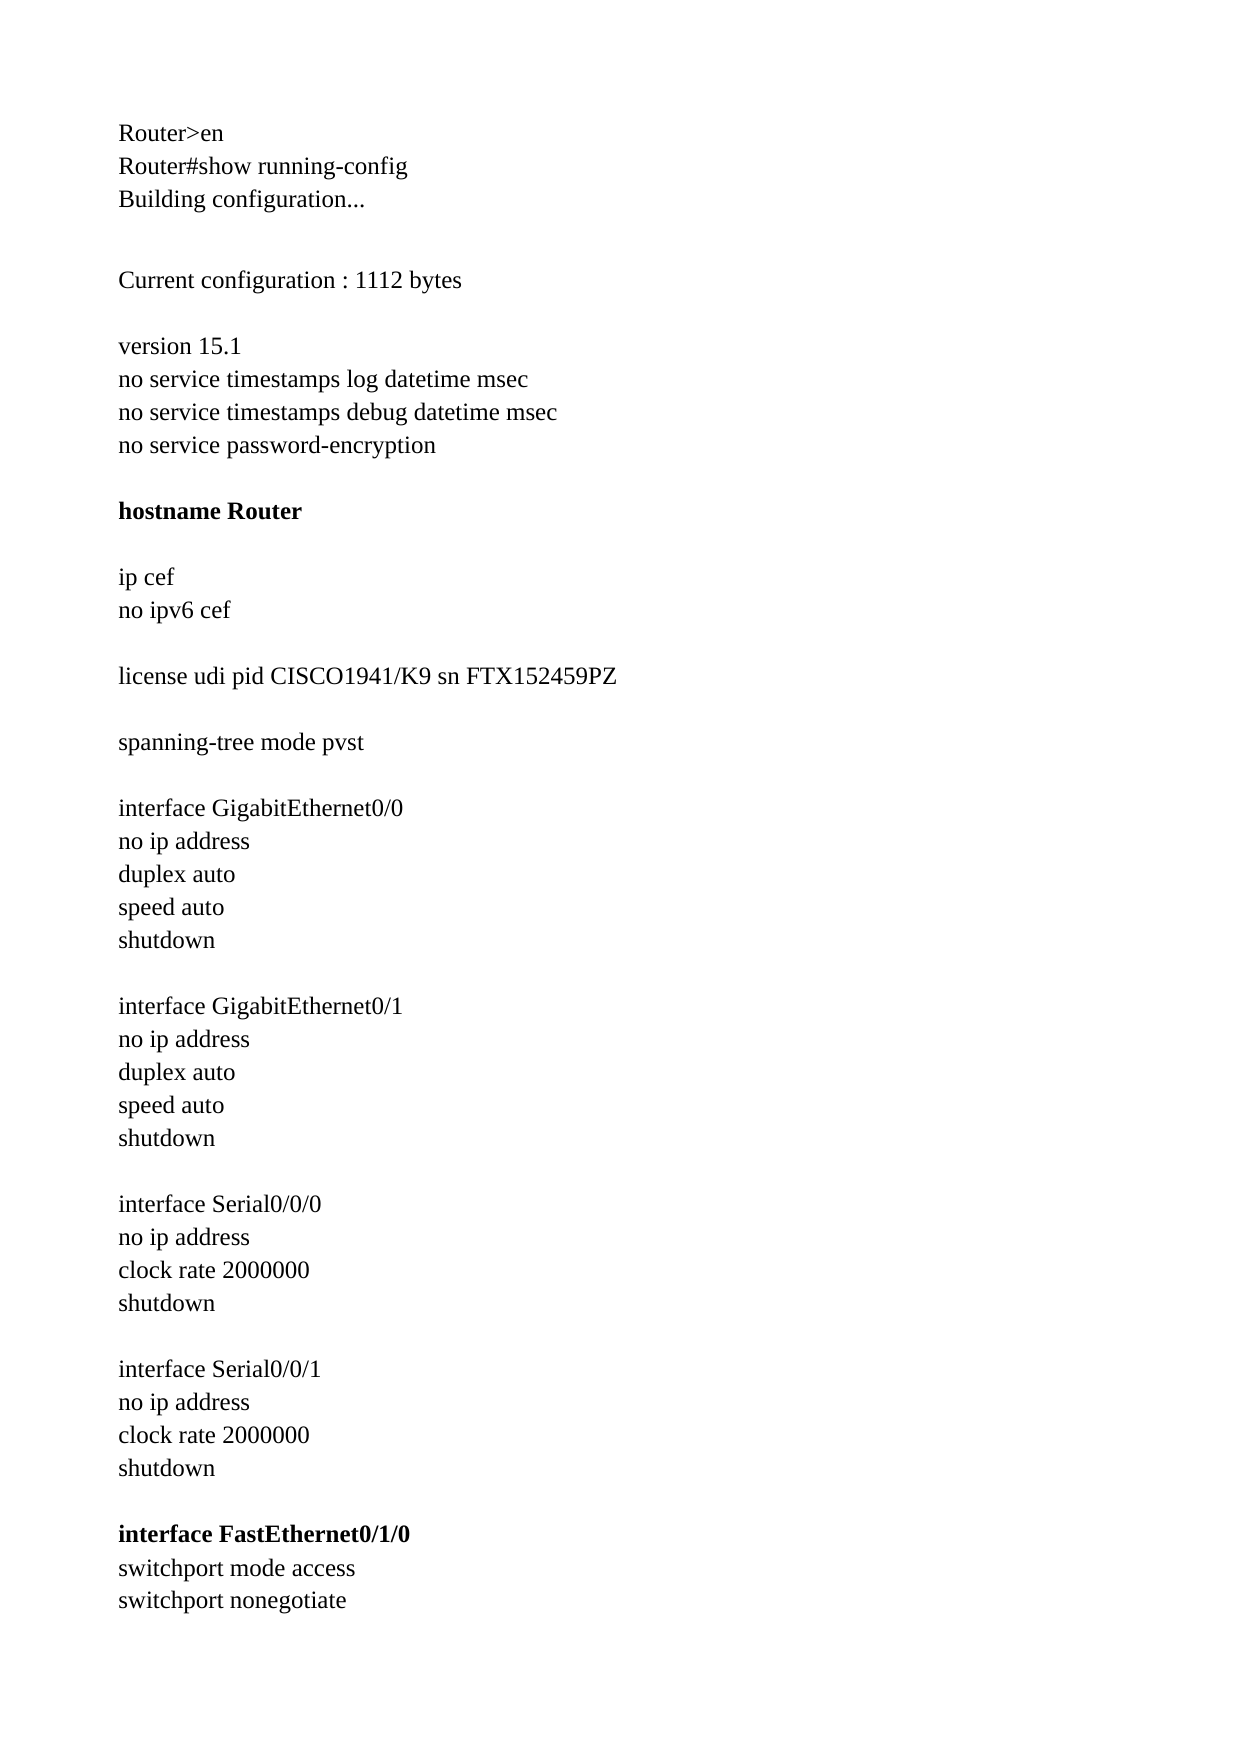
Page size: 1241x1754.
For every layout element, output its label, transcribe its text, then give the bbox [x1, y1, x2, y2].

text shutdown [118, 1288, 1122, 1317]
text clock rate 2000000 [118, 1421, 1122, 1449]
text speed auto [118, 1090, 1122, 1119]
text no ip address [118, 1387, 1122, 1416]
text Router>en [118, 118, 1122, 147]
text shutdown [118, 1123, 1122, 1152]
text speed auto [118, 892, 1122, 921]
text Router#show running-config [118, 151, 1122, 180]
text switchport mode access [118, 1553, 1122, 1581]
text duplex auto [118, 1057, 1122, 1086]
text license udi pid CISCO1941/K9 sn FTX152459PZ [118, 661, 1122, 690]
text no ip address [118, 1024, 1122, 1053]
text clock rate 2000000 [118, 1255, 1122, 1284]
text Building configuration... [118, 184, 1122, 213]
text spanning-tree mode pvst [118, 727, 1122, 756]
text interface FastEthernet0/1/0 [118, 1519, 1122, 1548]
text hostname Router [118, 496, 1122, 525]
text interface GigabitEthernet0/1 [118, 991, 1122, 1020]
text shutdown [118, 1453, 1122, 1482]
text shutdown [118, 925, 1122, 954]
text no service timestamps log datetime msec [118, 364, 1122, 393]
text Current configuration : 1112 bytes [118, 265, 1122, 293]
text interface Serial0/0/0 [118, 1189, 1122, 1218]
text no service password-encryption [118, 430, 1122, 459]
text switchport nonegotiate [118, 1586, 1122, 1614]
text no ip address [118, 1222, 1122, 1251]
text no ipv6 cef [118, 595, 1122, 624]
text no service timestamps debug datetime msec [118, 397, 1122, 426]
text interface GigabitEthernet0/0 [118, 793, 1122, 822]
text version 15.1 [118, 331, 1122, 359]
text no ip address [118, 826, 1122, 855]
text interface Serial0/0/1 [118, 1354, 1122, 1383]
text duplex auto [118, 859, 1122, 888]
text ip cef [118, 562, 1122, 591]
